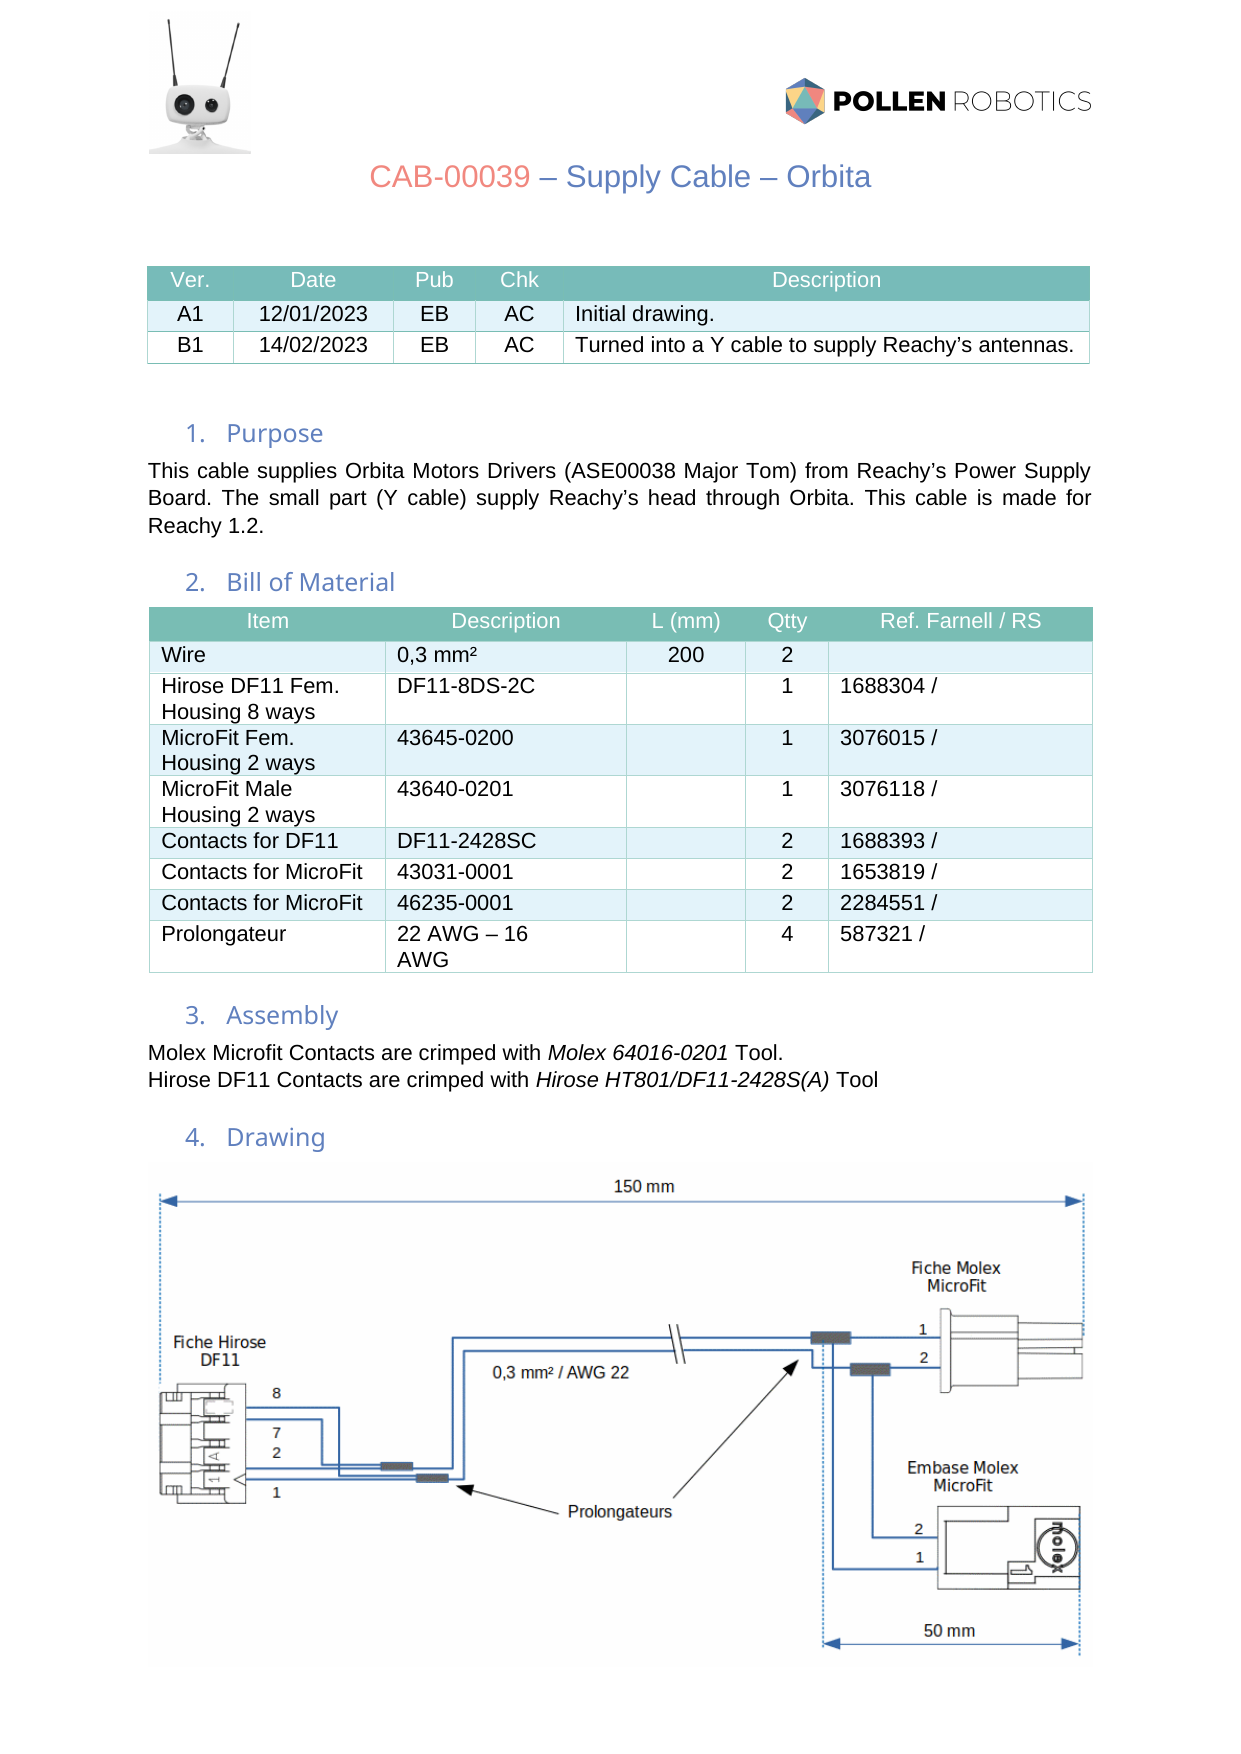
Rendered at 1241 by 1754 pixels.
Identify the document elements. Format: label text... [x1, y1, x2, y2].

list Hirose DF11 Contacts are crimped with Hirose HT801/DF11-2428S(A) Tool [148, 1067, 1093, 1093]
table_cell 1688304 / [829, 674, 1092, 724]
table_cell 3076118 / [829, 776, 1092, 827]
table_cell 2 [746, 828, 828, 858]
table_cell 1 [746, 674, 828, 724]
table_cell 1688393 / [829, 828, 1092, 858]
table_cell 1653819 / [829, 859, 1092, 889]
table_cell 46235-0001 [386, 890, 626, 920]
table_cell MicroFit Fem. Housing 2 ways [150, 725, 385, 775]
table_cell Prolongateur [150, 921, 385, 972]
table_header L (mm) [627, 608, 745, 641]
table_cell 43031-0001 [386, 859, 626, 889]
table_cell [829, 642, 1092, 672]
table_cell Contacts for MicroFit [150, 890, 385, 920]
table_cell DF11-8DS-2C [386, 674, 626, 724]
table_cell Turned into a Y cable to supply Reachy’s antennas. [564, 332, 1089, 362]
picture [149, 11, 251, 154]
table_header Description [386, 608, 626, 641]
table_header Ref. Farnell / RS [829, 608, 1092, 641]
table_cell A1 [148, 301, 233, 331]
table_header Ver. [148, 267, 233, 300]
table_cell [627, 859, 745, 889]
table_cell Contacts for MicroFit [150, 859, 385, 889]
table_cell [627, 828, 745, 858]
table_cell [627, 921, 745, 972]
table_cell 200 [627, 642, 745, 672]
table_cell 2284551 / [829, 890, 1092, 920]
table_cell AC [476, 301, 563, 331]
subtitle Assembly [185, 997, 1093, 1032]
text CAB-00039 – Supply Cable – Orbita [148, 158, 1093, 194]
table_cell Initial drawing. [564, 301, 1089, 331]
table_cell 2 [746, 642, 828, 672]
table_cell 0,3 mm² [386, 642, 626, 672]
table_cell EB [394, 301, 475, 331]
table_cell Wire [150, 642, 385, 672]
subtitle Purpose [185, 415, 1093, 449]
table_cell 14/02/2023 [234, 332, 393, 362]
table_cell EB [394, 332, 475, 362]
table_header Item [150, 608, 385, 641]
table_header Description [564, 267, 1089, 300]
picture [785, 73, 1093, 129]
table_cell 4 [746, 921, 828, 972]
text This cable supplies Orbita Motors Drivers (ASE00038 Major Tom) from Reachy’s Power Supply Board. The small part (Y cable) supply Reachy’s head through Orbita. This cable is made for Reachy 1.2. [148, 458, 1093, 538]
table_cell 43640-0201 [386, 776, 626, 827]
table_header Qtty [746, 608, 828, 641]
table_header Pub [394, 267, 475, 300]
table_cell [627, 776, 745, 827]
table_cell 12/01/2023 [234, 301, 393, 331]
table_cell 1 [746, 725, 828, 775]
table_cell Hirose DF11 Fem. Housing 8 ways [150, 674, 385, 724]
table_cell 22 AWG – 16 AWG [386, 921, 626, 972]
table_cell 43645-0200 [386, 725, 626, 775]
table_header Chk [476, 267, 563, 300]
table_header Date [234, 267, 393, 300]
table_cell Contacts for DF11 [150, 828, 385, 858]
table_cell 2 [746, 890, 828, 920]
table_cell 1 [746, 776, 828, 827]
table_cell 587321 / [829, 921, 1092, 972]
table_cell MicroFit Male Housing 2 ways [150, 776, 385, 827]
table_cell [627, 674, 745, 724]
table_cell [627, 725, 745, 775]
subtitle Bill of Material [185, 564, 1093, 598]
table_cell 3076015 / [829, 725, 1092, 775]
table_cell [627, 890, 745, 920]
table_cell B1 [148, 332, 233, 362]
table_cell DF11-2428SC [386, 828, 626, 858]
table_cell 2 [746, 859, 828, 889]
picture [147, 1162, 1093, 1667]
list Molex Microfit Contacts are crimped with Molex 64016-0201 Tool. [148, 1040, 1093, 1065]
subtitle Drawing [185, 1119, 1093, 1153]
table_cell AC [476, 332, 563, 362]
